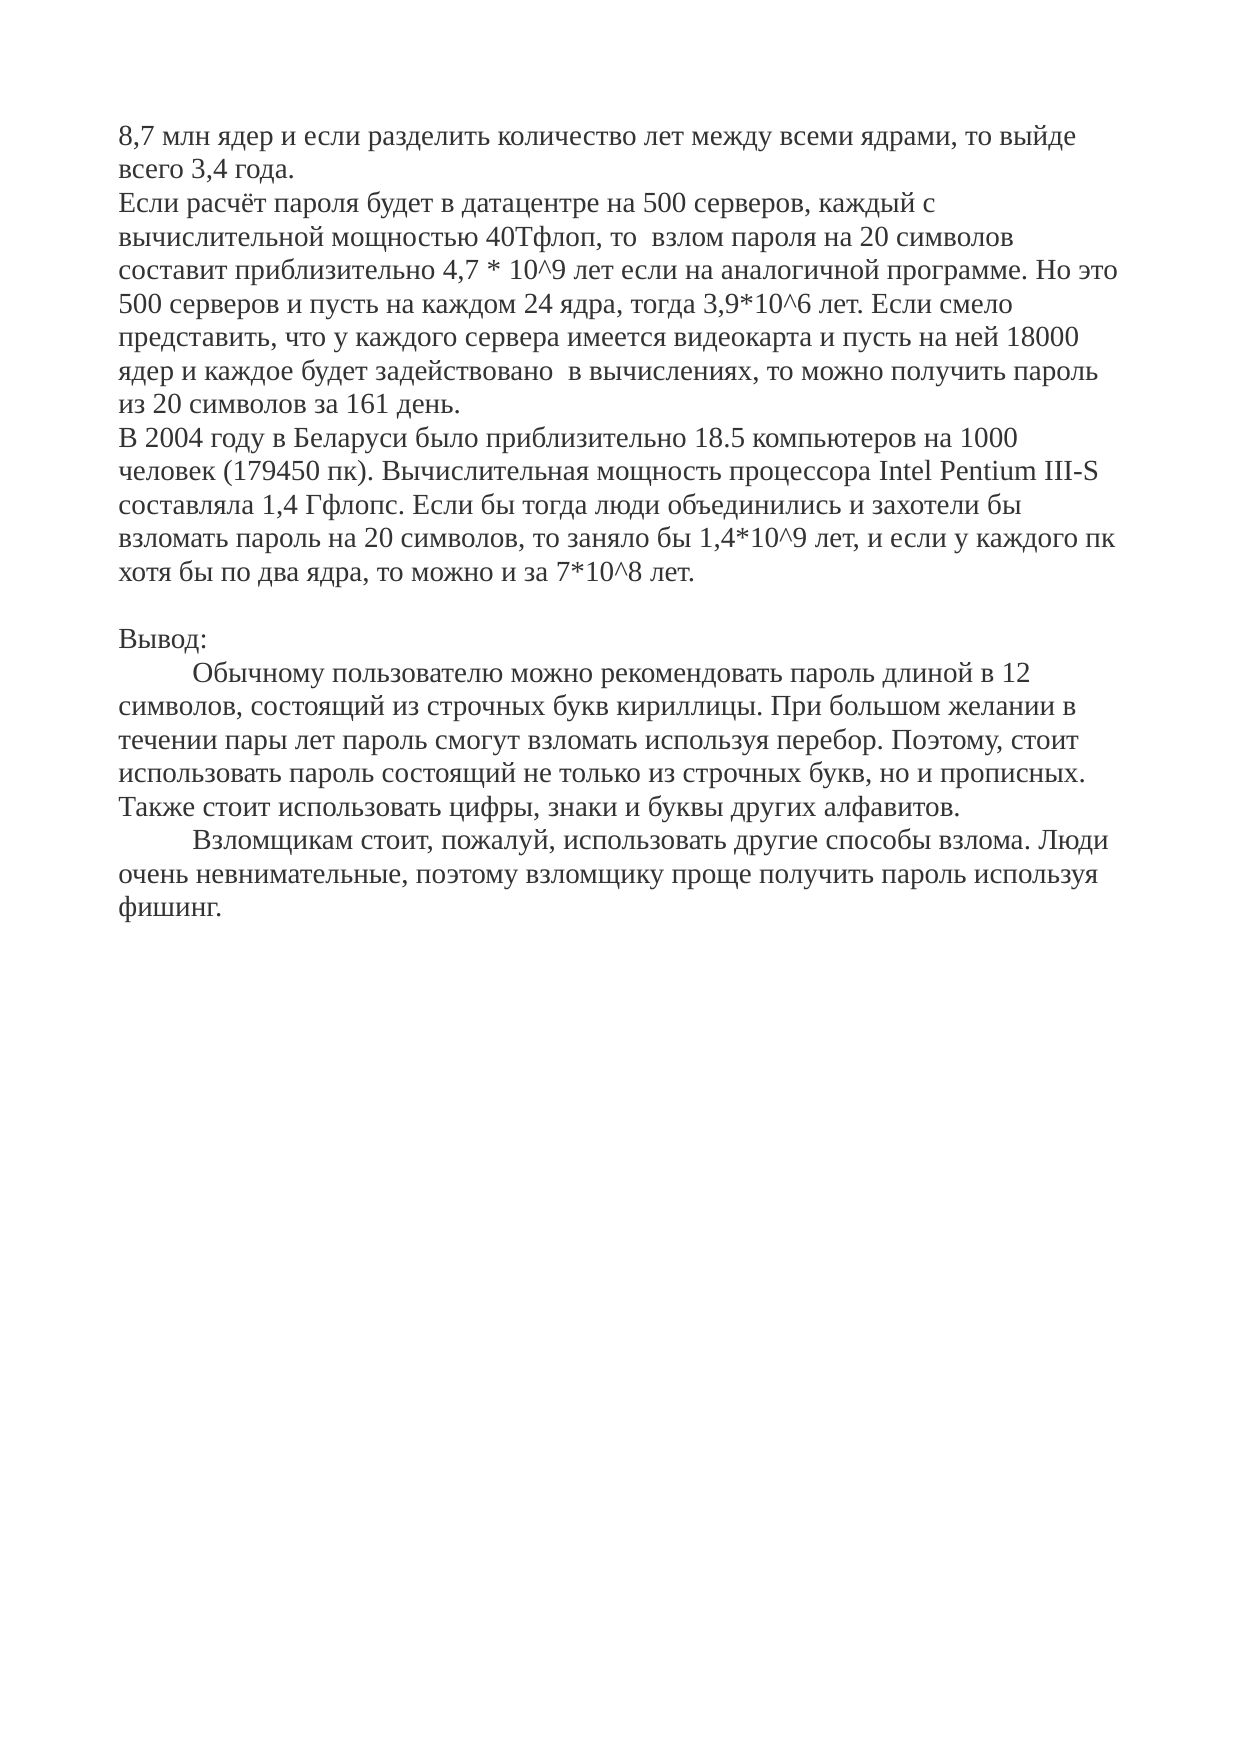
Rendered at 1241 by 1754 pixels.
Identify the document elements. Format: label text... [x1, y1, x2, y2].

text Обычному пользователю можно рекомендовать пароль длиной в 12 символов, состоящий из строчных букв кириллицы. При большом желании в течении пары лет пароль смогут взломать используя перебор. Поэтому, стоит использовать пароль состоящий не только из строчных букв, но и прописных. Также стоит использовать цифры, знаки и буквы других алфавитов. [118, 655, 1122, 822]
text В 2004 году в Беларуси было приблизительно 18.5 компьютеров на 1000 человек (179450 пк). Вычислительная мощность процессора Intel Pentium III-S составляла 1,4 Гфлопс. Если бы тогда люди объединились и захотели бы взломать пароль на 20 символов, то заняло бы 1,4*10^9 лет, и если у каждого пк хотя бы по два ядра, то можно и за 7*10^8 лет. [118, 420, 1122, 588]
text Вывод: [118, 621, 1122, 655]
text Взломщикам стоит, пожалуй, использовать другие способы взлома. Люди очень невнимательные, поэтому взломщику проще получить пароль используя фишинг. [118, 822, 1122, 923]
text Если расчёт пароля будет в датацентре на 500 серверов, каждый с вычислительной мощностью 40Тфлоп, то взлом пароля на 20 символов составит приблизительно 4,7 * 10^9 лет если на аналогичной программе. Но это 500 серверов и пусть на каждом 24 ядра, тогда 3,9*10^6 лет. Если смело представить, что у каждого сервера имеется видеокарта и пусть на ней 18000 ядер и каждое будет задействовано в вычислениях, то можно получить пароль из 20 символов за 161 день. [118, 185, 1122, 420]
text 8,7 млн ядер и если разделить количество лет между всеми ядрами, то выйде всего 3,4 года. [118, 118, 1122, 185]
